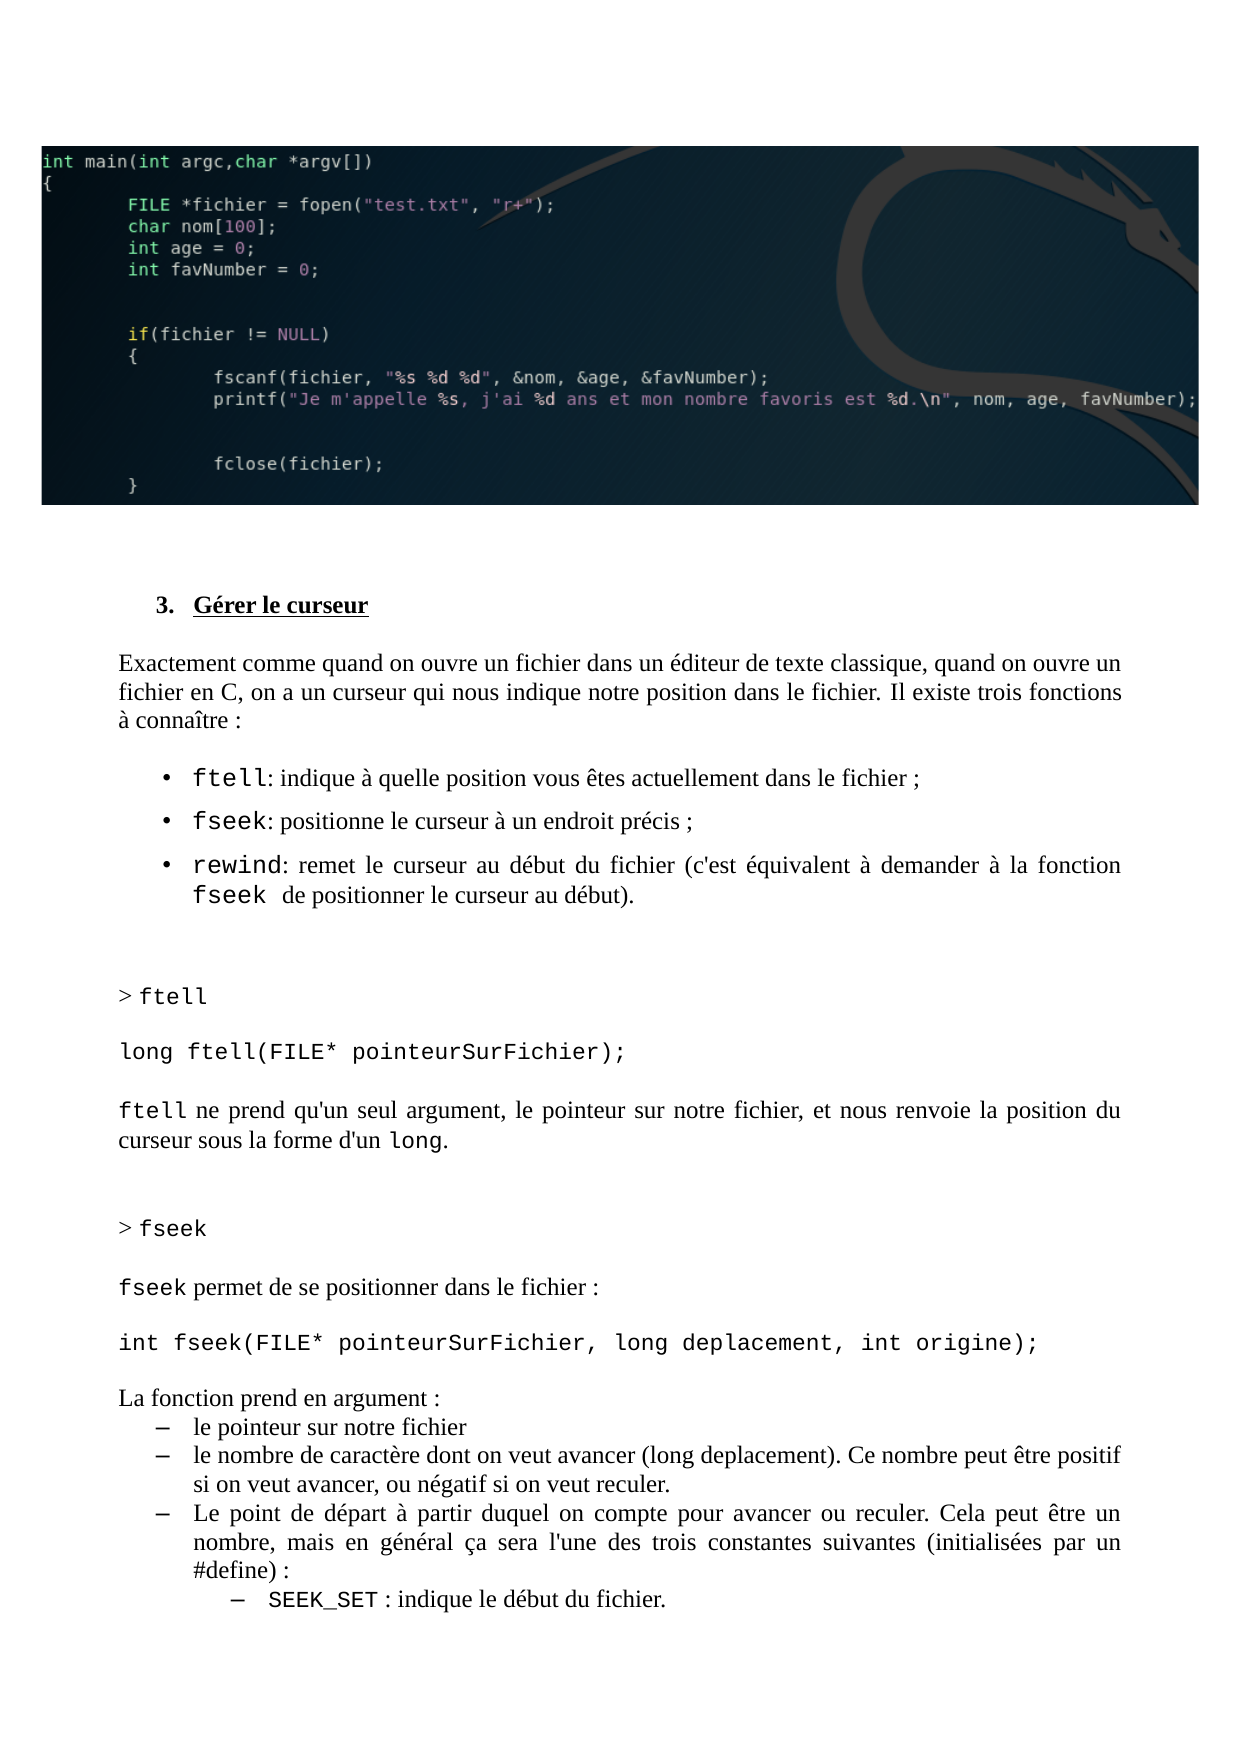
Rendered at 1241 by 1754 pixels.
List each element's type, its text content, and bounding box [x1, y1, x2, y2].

list fseek: positionne le curseur à un endroit précis ; [162, 806, 1122, 837]
list le pointeur sur notre fichier [156, 1412, 1122, 1440]
list SEEK_SET : indique le début du fichier. [231, 1584, 1122, 1614]
list ftell: indique à quelle position vous êtes actuellement dans le fichier ; [162, 763, 1122, 794]
text ftell ne prend qu'un seul argument, le pointeur sur notre fichier, et nous renvoie la position du curseur sous la forme d'un long. [118, 1095, 1122, 1156]
text long ftell(FILE* pointeurSurFichier); [118, 1040, 1122, 1066]
text La fonction prend en argument : [118, 1383, 1122, 1412]
text Exactement comme quand on ouvre un fichier dans un éditeur de texte classique, quand on ouvre un fichier en C, on a un curseur qui nous indique notre position dans le fichier. Il existe trois fonctions à connaître : [118, 648, 1122, 734]
text fseek permet de se positionner dans le fichier : [118, 1272, 1122, 1302]
text int fseek(FILE* pointeurSurFichier, long deplacement, int origine); [118, 1331, 1122, 1357]
list le nombre de caractère dont on veut avancer (long deplacement). Ce nombre peut être positif si on veut avancer, ou négatif si on veut reculer. [156, 1440, 1122, 1498]
text > ftell [118, 981, 1122, 1012]
list Gérer le curseur [156, 591, 1122, 619]
list Le point de départ à partir duquel on compte pour avancer ou reculer. Cela peut être un nombre, mais en général ça sera l'une des trois constantes suivantes (initialisées par un #define) : [156, 1498, 1122, 1584]
list rewind: remet le curseur au début du fichier (c'est équivalent à demander à la fonction fseek de positionner le curseur au début). [162, 850, 1122, 911]
text > fseek [118, 1213, 1122, 1243]
